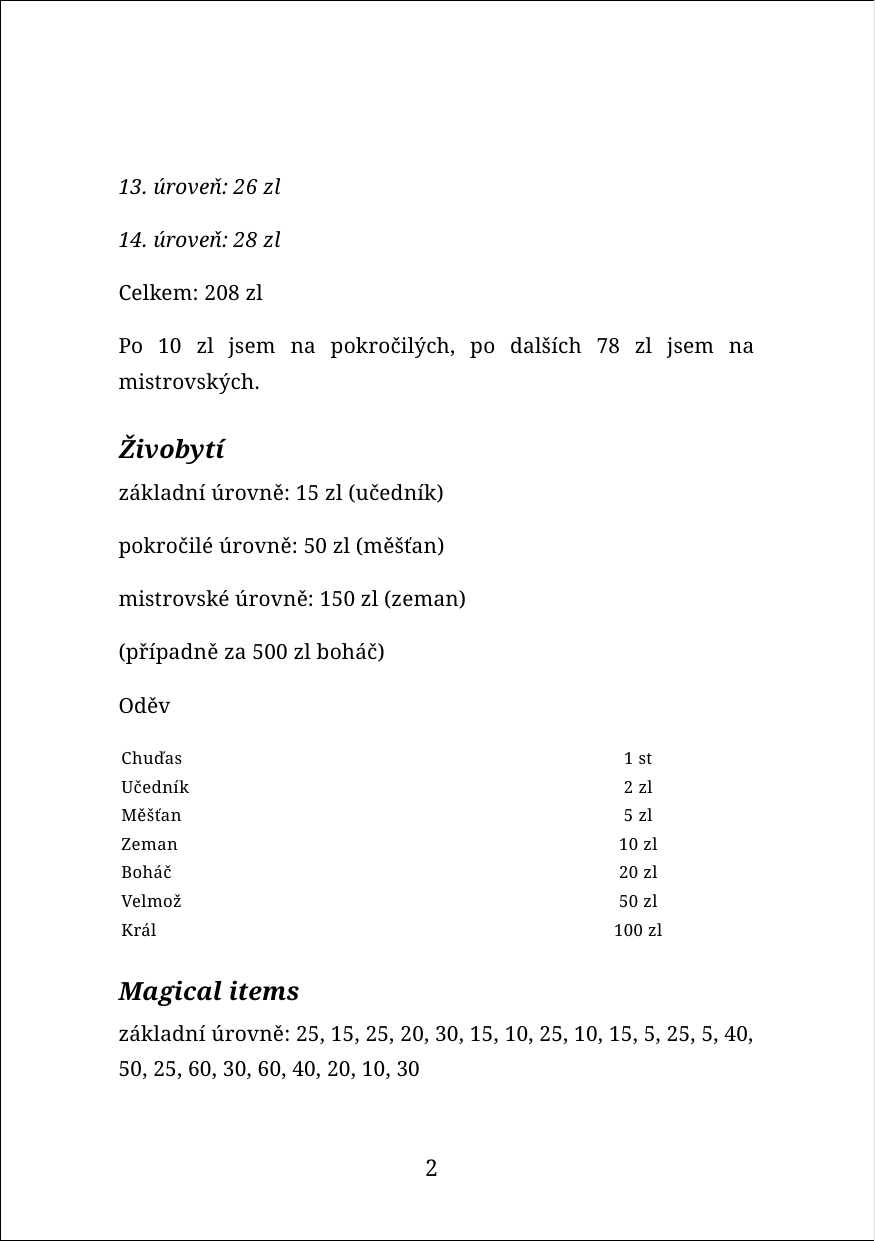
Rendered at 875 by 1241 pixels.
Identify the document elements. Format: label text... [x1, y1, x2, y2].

text 14. úroveň: 28 zl [118, 225, 756, 253]
table_cell 2 zl [520, 773, 756, 801]
table_cell Boháč [118, 858, 520, 887]
table_cell 5 zl [520, 801, 756, 829]
text (případně za 500 zl boháč) [118, 637, 756, 666]
text základní úrovně: 15 zl (učedník) [118, 478, 756, 506]
table_header 1 st [520, 744, 756, 772]
table_cell Král [118, 915, 520, 944]
text Po 10 zl jsem na pokročilých, po dalších 78 zl jsem na mistrovských. [118, 331, 756, 395]
table_cell Zeman [118, 830, 520, 858]
table_cell 10 zl [520, 830, 756, 858]
table_cell 100 zl [520, 915, 756, 944]
subtitle Živobytí [118, 432, 756, 466]
table_cell 50 zl [520, 887, 756, 915]
table_cell Velmož [118, 887, 520, 915]
table_cell Učedník [118, 773, 520, 801]
text Oděv [118, 691, 756, 719]
text 13. úroveň: 26 zl [118, 172, 756, 200]
text základní úrovně: 25, 15, 25, 20, 30, 15, 10, 25, 10, 15, 5, 25, 5, 40, 50, 25, 60, 30, 60, 40, 20, 10, 30 [118, 1019, 756, 1083]
table_cell 20 zl [520, 858, 756, 887]
text Celkem: 208 zl [118, 278, 756, 307]
subtitle Magical items [118, 973, 756, 1007]
text pokročilé úrovně: 50 zl (měšťan) [118, 531, 756, 559]
text mistrovské úrovně: 150 zl (zeman) [118, 584, 756, 613]
table_cell Měšťan [118, 801, 520, 829]
table_header Chuďas [118, 744, 520, 772]
